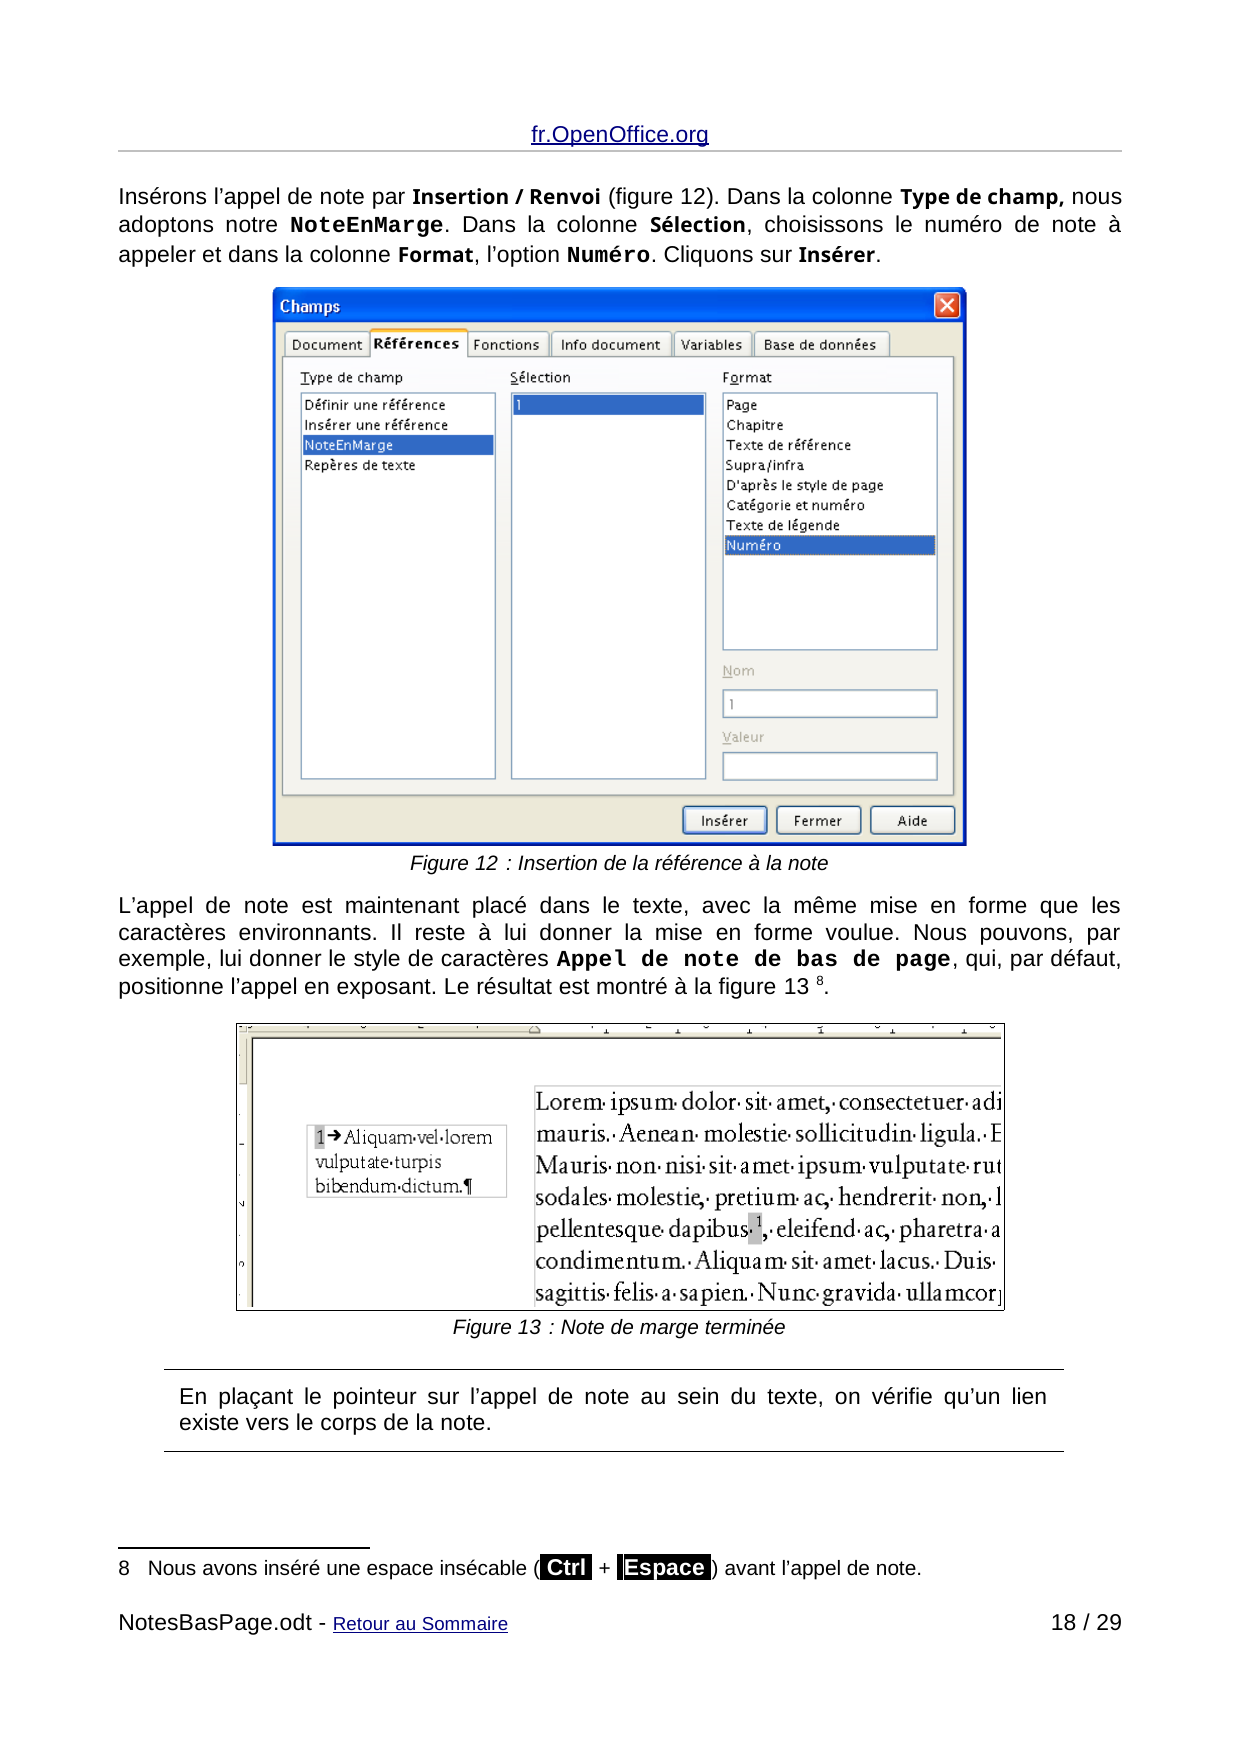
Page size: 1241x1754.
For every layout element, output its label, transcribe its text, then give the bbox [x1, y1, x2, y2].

text Figure 13 : Note de marge terminée [236, 1311, 1004, 1339]
text [237, 1024, 1004, 1310]
text Nous avons inséré une espace insécable ( Ctrl + Espace ) avant l’appel de note. [118, 1554, 540, 1580]
text Nous avons inséré une espace insécable ( Ctrl + Espace ) avant l’appel de note. [711, 1554, 1122, 1580]
text L’appel de note est maintenant placé dans le texte, avec la même mise en forme que les caractères environnants. Il reste à lui donner la mise en forme voulue. Nous pouvons, par exemple, lui donner le style de caractères Appel de note de bas de page, qui, par défaut, positionne l’appel en exposant. Le résultat est montré à la figure 13 . [118, 281, 1122, 999]
text Figure 12 : Insertion de la référence à la note [273, 846, 968, 875]
text Insérons l’appel de note par Insertion / Renvoi (figure 12). Dans la colonne Type de champ, nous adoptons notre NoteEnMarge. Dans la colonne Sélection, choisissons le numéro de note à appeler et dans la colonne Format, l’option Numéro. Cliquons sur Insérer. [118, 182, 1122, 269]
picture [239, 1026, 1001, 1307]
picture [272, 287, 968, 846]
text En plaçant le pointeur sur l’appel de note au sein du texte, on vérifie qu’un lien existe vers le corps de la note. [164, 1370, 1064, 1451]
